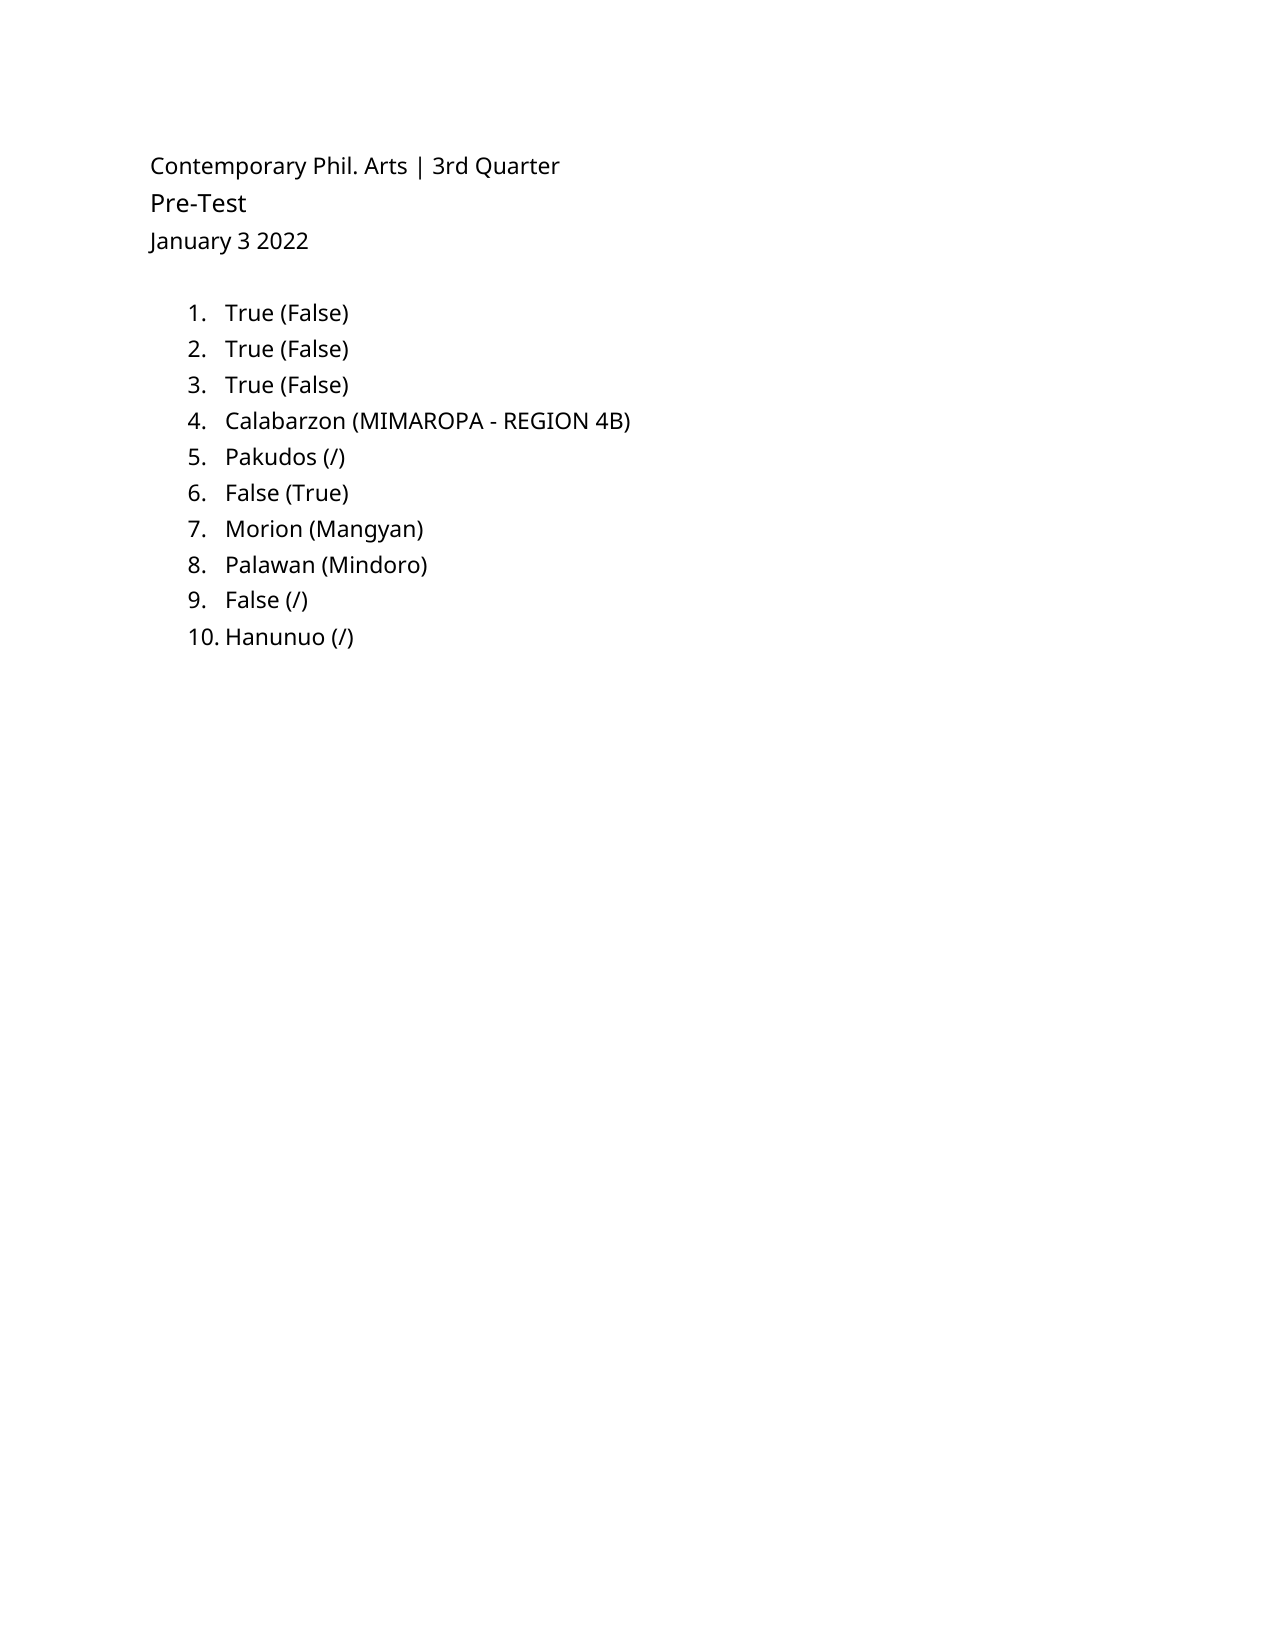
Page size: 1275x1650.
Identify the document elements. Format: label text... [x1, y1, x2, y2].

list Pakudos (/) [187, 441, 1125, 472]
text Pre-Test [150, 186, 1125, 220]
list False (/) [187, 584, 1125, 616]
list True (False) [187, 369, 1125, 400]
text Contemporary Phil. Arts | 3rd Quarter [150, 150, 1125, 181]
list True (False) [187, 297, 1125, 328]
list Hanunuo (/) [187, 620, 1125, 652]
text January 3 2022 [150, 225, 1125, 256]
list Morion (Mangyan) [187, 513, 1125, 544]
list Calabarzon (MIMAROPA - REGION 4B) [187, 405, 1125, 436]
list Palawan (Mindoro) [187, 548, 1125, 580]
list True (False) [187, 333, 1125, 364]
list False (True) [187, 477, 1125, 508]
